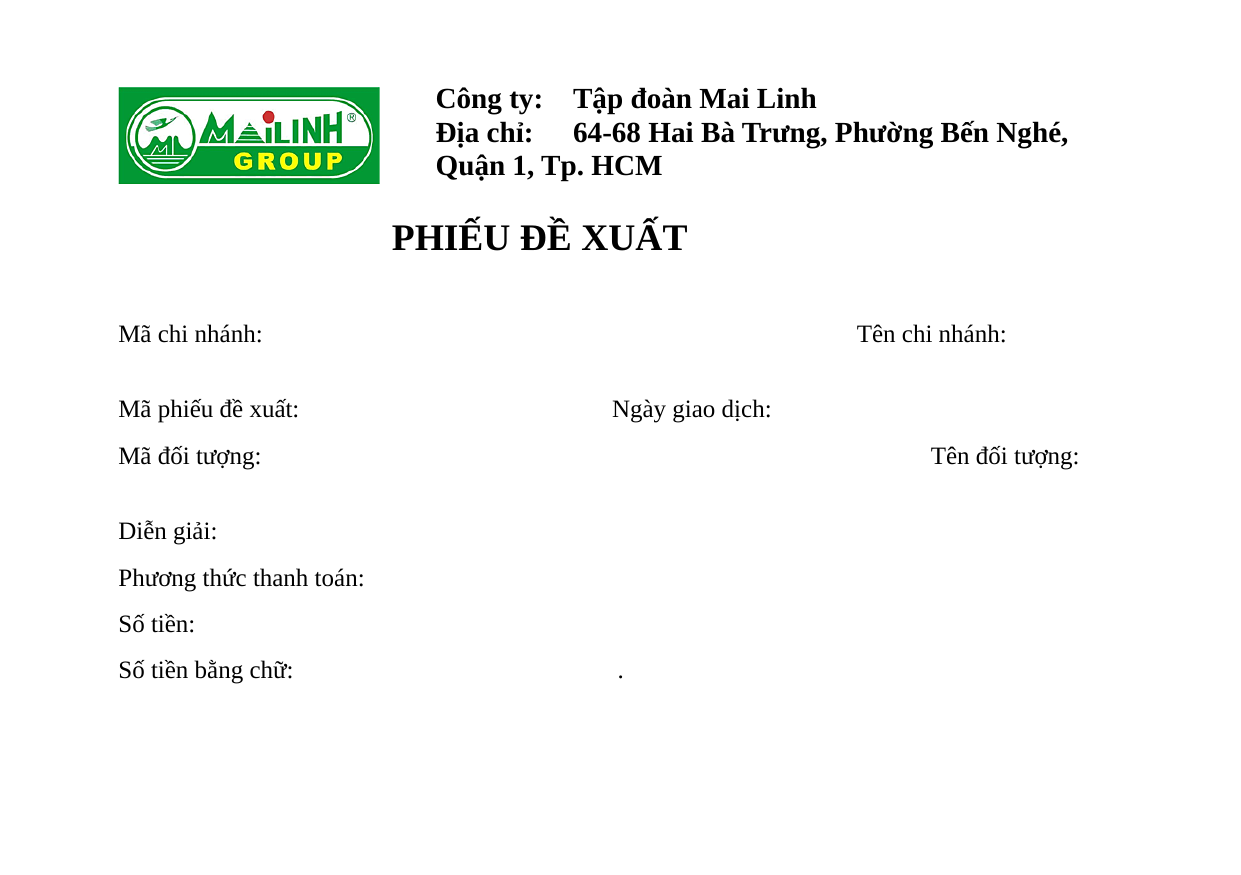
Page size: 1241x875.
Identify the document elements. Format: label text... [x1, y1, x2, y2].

text Số tiền bằng chữ: <convert(get_sotien())>. [118, 656, 1122, 684]
text Địa chỉ: 64-68 Hai Bà Trưng, Phường Bến Nghé, Quận 1, Tp. HCM [380, 115, 1122, 182]
text Mã chi nhánh: <o.chinhanh_id and o.chinhanh_id.code or ''> Tên chi nhánh: <o.chinhanh_id and o.chinhanh_id.name or ''> [118, 319, 1122, 377]
text Công ty: Tập đoàn Mai Linh [118, 81, 1122, 115]
text PHIẾU ĐỀ XUẤT <get_loai()> <get_title(o.mlg_type)> [118, 215, 1122, 302]
picture [118, 87, 380, 184]
text Mã đối tượng: <o.partner_id and o.partner_id.ma_doi_tuong or ''> Tên đối tượng: <o.partner_id and o.partner_id.name or ''> [118, 441, 1122, 498]
text Phương thức thanh toán: <get_phuongthuc_thanhtoan()> [118, 563, 1122, 591]
text Mã phiếu đề xuất: <o.name> Ngày giao dịch: <get_ngay()> [118, 394, 1122, 423]
text Diễn giải: <get_diengiai()> [118, 516, 1122, 545]
text Số tiền: <convert_amount(get_sotien())> [118, 609, 1122, 638]
